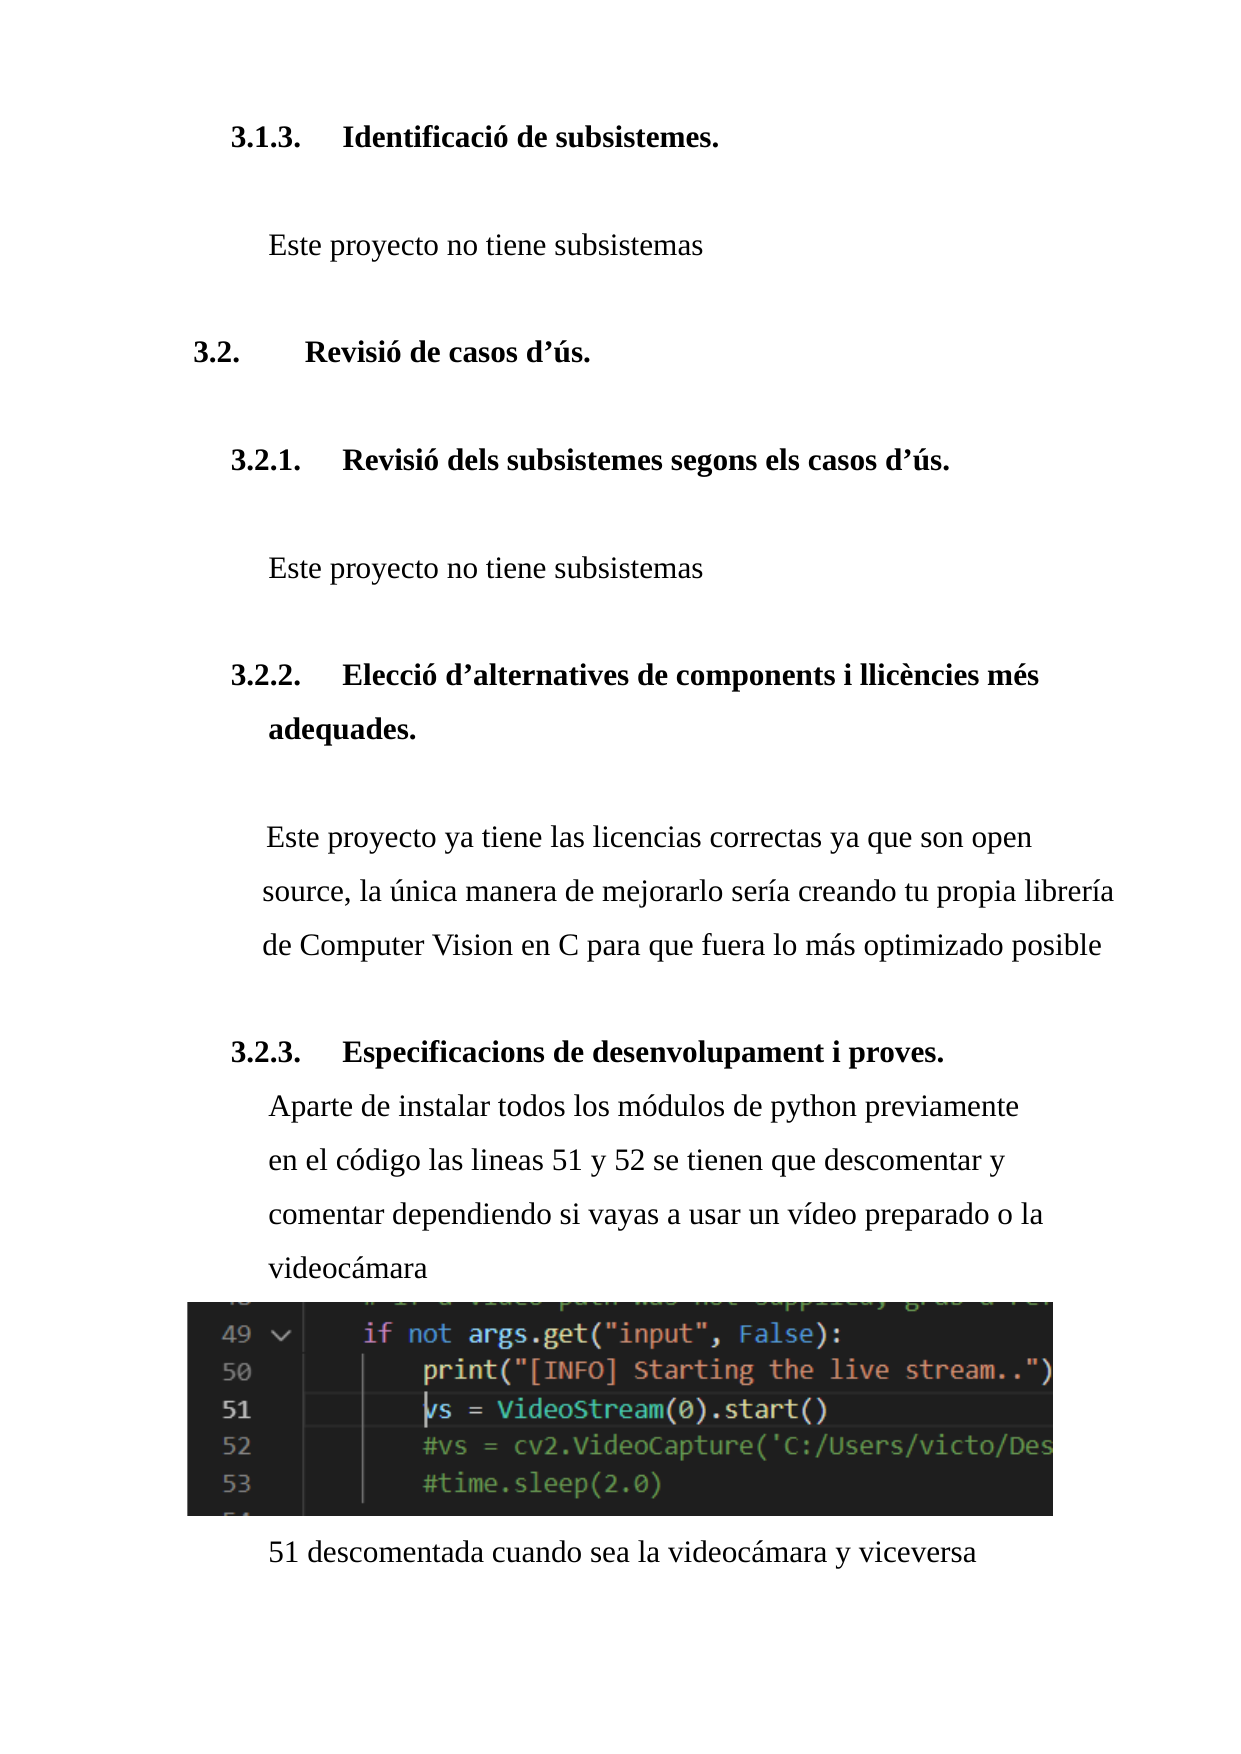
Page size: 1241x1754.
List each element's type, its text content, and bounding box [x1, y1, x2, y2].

list en el código las lineas 51 y 52 se tienen que descomentar y comentar dependiendo si vayas a usar un vídeo preparado o la videocámara [231, 1141, 1122, 1285]
text Este proyecto ya tiene las licencias correctas ya que son open source, la única manera de mejorarlo sería creando tu propia librería de Computer Vision en C para que fuera lo más optimizado posible [118, 818, 1122, 962]
list Revisió dels subsistemes segons els casos d’ús. [231, 441, 1122, 477]
list Identificació de subsistemes. [231, 118, 1122, 154]
list Elecció d’alternatives de components i llicències més adequades. [231, 657, 1122, 746]
list Especificacions de desenvolupament i proves. [231, 1034, 1122, 1069]
list Este proyecto no tiene subsistemas [231, 549, 1122, 585]
list Aparte de instalar todos los módulos de python previamente [231, 1087, 1122, 1123]
list Este proyecto no tiene subsistemas [231, 226, 1122, 262]
list Revisió de casos d’ús. [193, 333, 1122, 369]
list 51 descomentada cuando sea la videocámara y viceversa [231, 1303, 1122, 1569]
picture [187, 1302, 1053, 1516]
